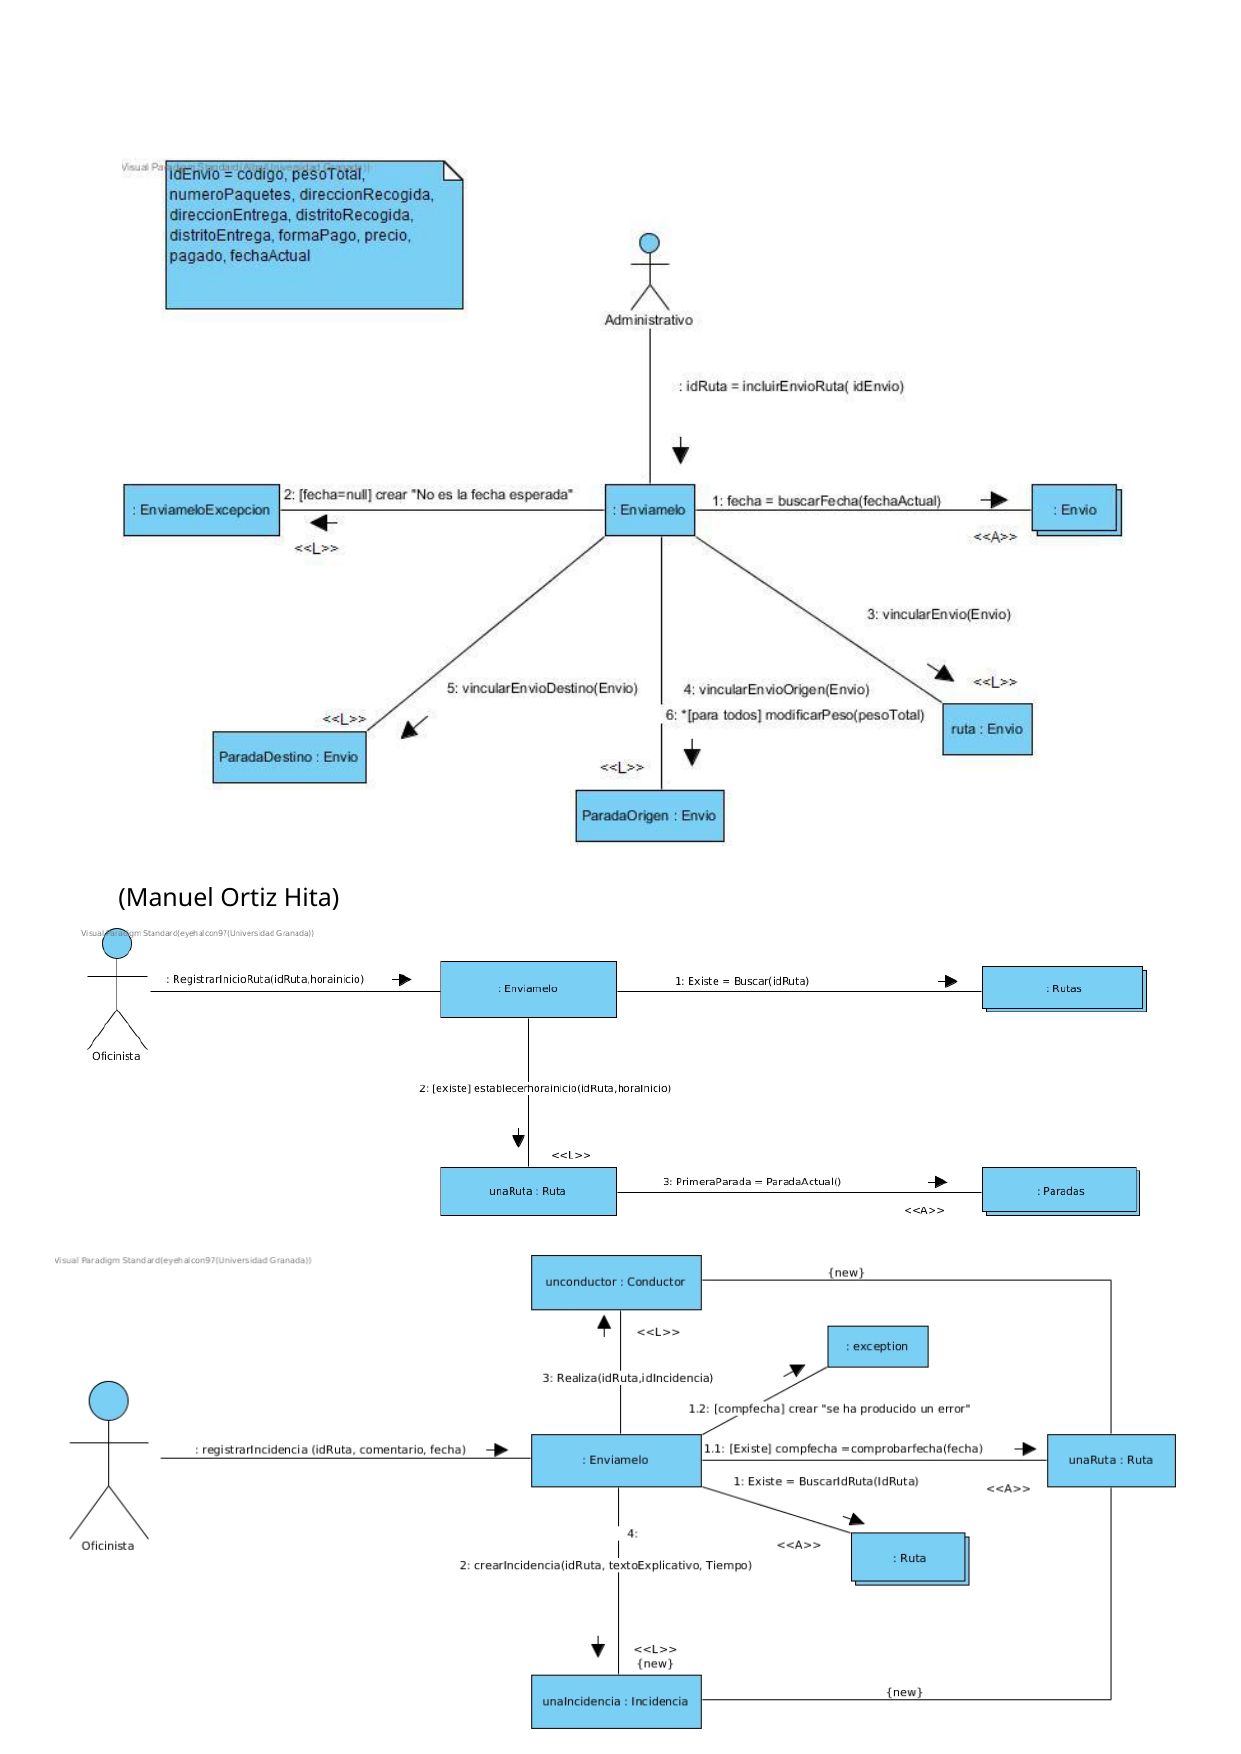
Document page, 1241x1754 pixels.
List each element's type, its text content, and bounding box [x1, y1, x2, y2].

picture [121, 158, 1126, 846]
picture [81, 926, 1149, 1220]
picture [54, 1253, 1179, 1732]
text (Manuel Ortiz Hita) [118, 879, 1122, 914]
